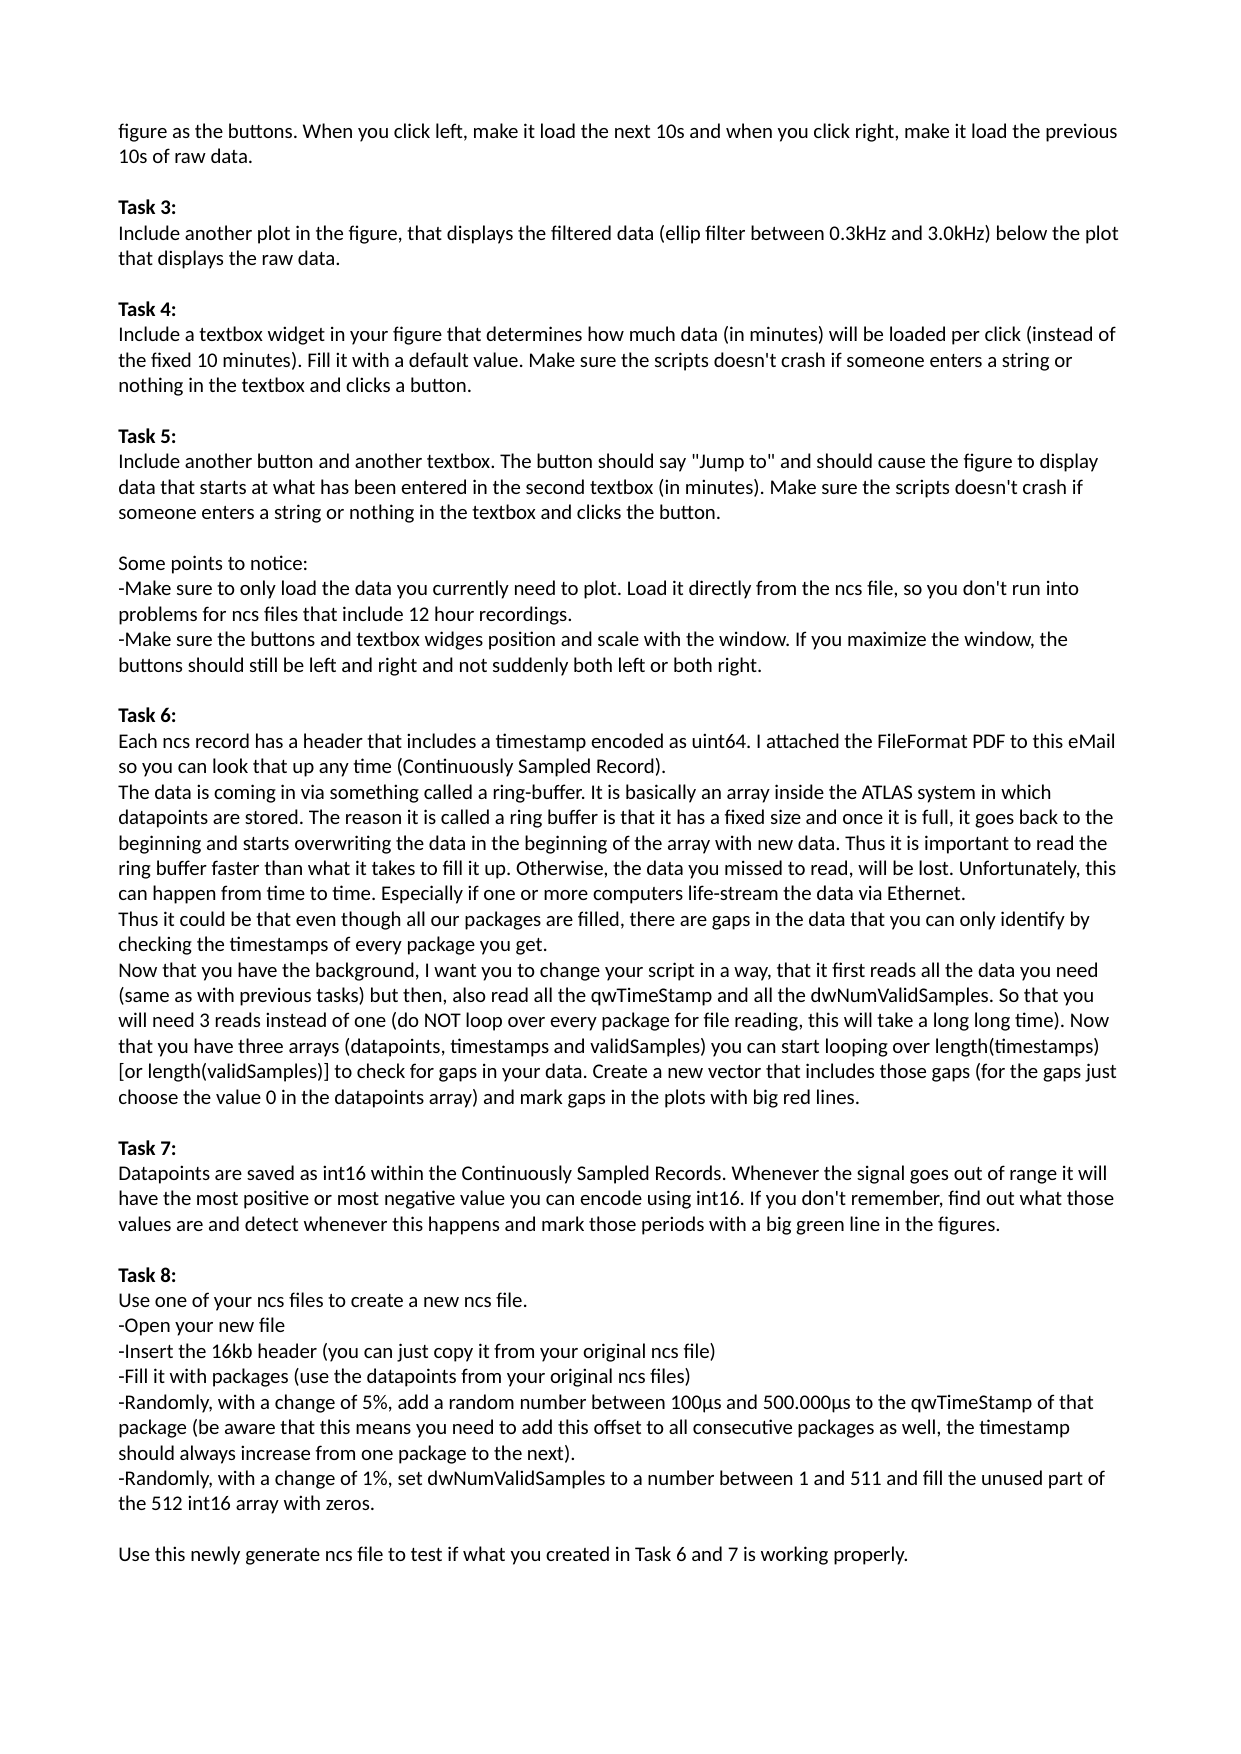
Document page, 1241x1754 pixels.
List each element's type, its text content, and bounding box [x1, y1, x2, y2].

text Task 8: Use one of your ncs files to create a new ncs file. -Open your new file -Insert the 16kb header (you can just copy it from your original ncs file) -Fill it with packages (use the datapoints from your original ncs files) -Randomly, with a change of 5%, add a random number between 100µs and 500.000µs to the qwTimeStamp of that package (be aware that this means you need to add this offset to all consecutive packages as well, the timestamp should always increase from one package to the next). -Randomly, with a change of 1%, set dwNumValidSamples to a number between 1 and 511 and fill the unused part of the 512 int16 array with zeros. Use this newly generate ncs file to test if what you created in Task 6 and 7 is working properly. [118, 1262, 1122, 1567]
text Task 4: Include a textbox widget in your figure that determines how much data (in minutes) will be loaded per click (instead of the fixed 10 minutes). Fill it with a default value. Make sure the scripts doesn't crash if someone enters a string or nothing in the textbox and clicks a button. Task 5: Include another button and another textbox. The button should say "Jump to" and should cause the figure to display data that starts at what has been entered in the second textbox (in minutes). Make sure the scripts doesn't crash if someone enters a string or nothing in the textbox and clicks the button. Some points to notice: -Make sure to only load the data you currently need to plot. Load it directly from the ncs file, so you don't run into problems for ncs files that include 12 hour recordings. -Make sure the buttons and textbox widges position and scale with the window. If you maximize the window, the buttons should still be left and right and not suddenly both left or both right. [118, 296, 1122, 677]
text Task 6: Each ncs record has a header that includes a timestamp encoded as uint64. I attached the FileFormat PDF to this eMail so you can look that up any time (Continuously Sampled Record). The data is coming in via something called a ring-buffer. It is basically an array inside the ATLAS system in which datapoints are stored. The reason it is called a ring buffer is that it has a fixed size and once it is full, it goes back to the beginning and starts overwriting the data in the beginning of the array with new data. Thus it is important to read the ring buffer faster than what it takes to fill it up. Otherwise, the data you missed to read, will be lost. Unfortunately, this can happen from time to time. Especially if one or more computers life-stream the data via Ethernet. Thus it could be that even though all our packages are filled, there are gaps in the data that you can only identify by checking the timestamps of every package you get. Now that you have the background, I want you to change your script in a way, that it first reads all the data you need (same as with previous tasks) but then, also read all the qwTimeStamp and all the dwNumValidSamples. So that you will need 3 reads instead of one (do NOT loop over every package for file reading, this will take a long long time). Now that you have three arrays (datapoints, timestamps and validSamples) you can start looping over length(timestamps) [or length(validSamples)] to check for gaps in your data. Create a new vector that includes those gaps (for the gaps just choose the value 0 in the datapoints array) and mark gaps in the plots with big red lines. Task 7: Datapoints are saved as int16 within the Continuously Sampled Records. Whenever the signal goes out of range it will have the most positive or most negative value you can encode using int16. If you don't remember, find out what those values are and detect whenever this happens and mark those periods with a big green line in the figures. [118, 703, 1122, 1236]
text figure as the buttons. When you click left, make it load the next 10s and when you click right, make it load the previous 10s of raw data. Task 3: Include another plot in the figure, that displays the filtered data (ellip filter between 0.3kHz and 3.0kHz) below the plot that displays the raw data. [118, 118, 1122, 271]
